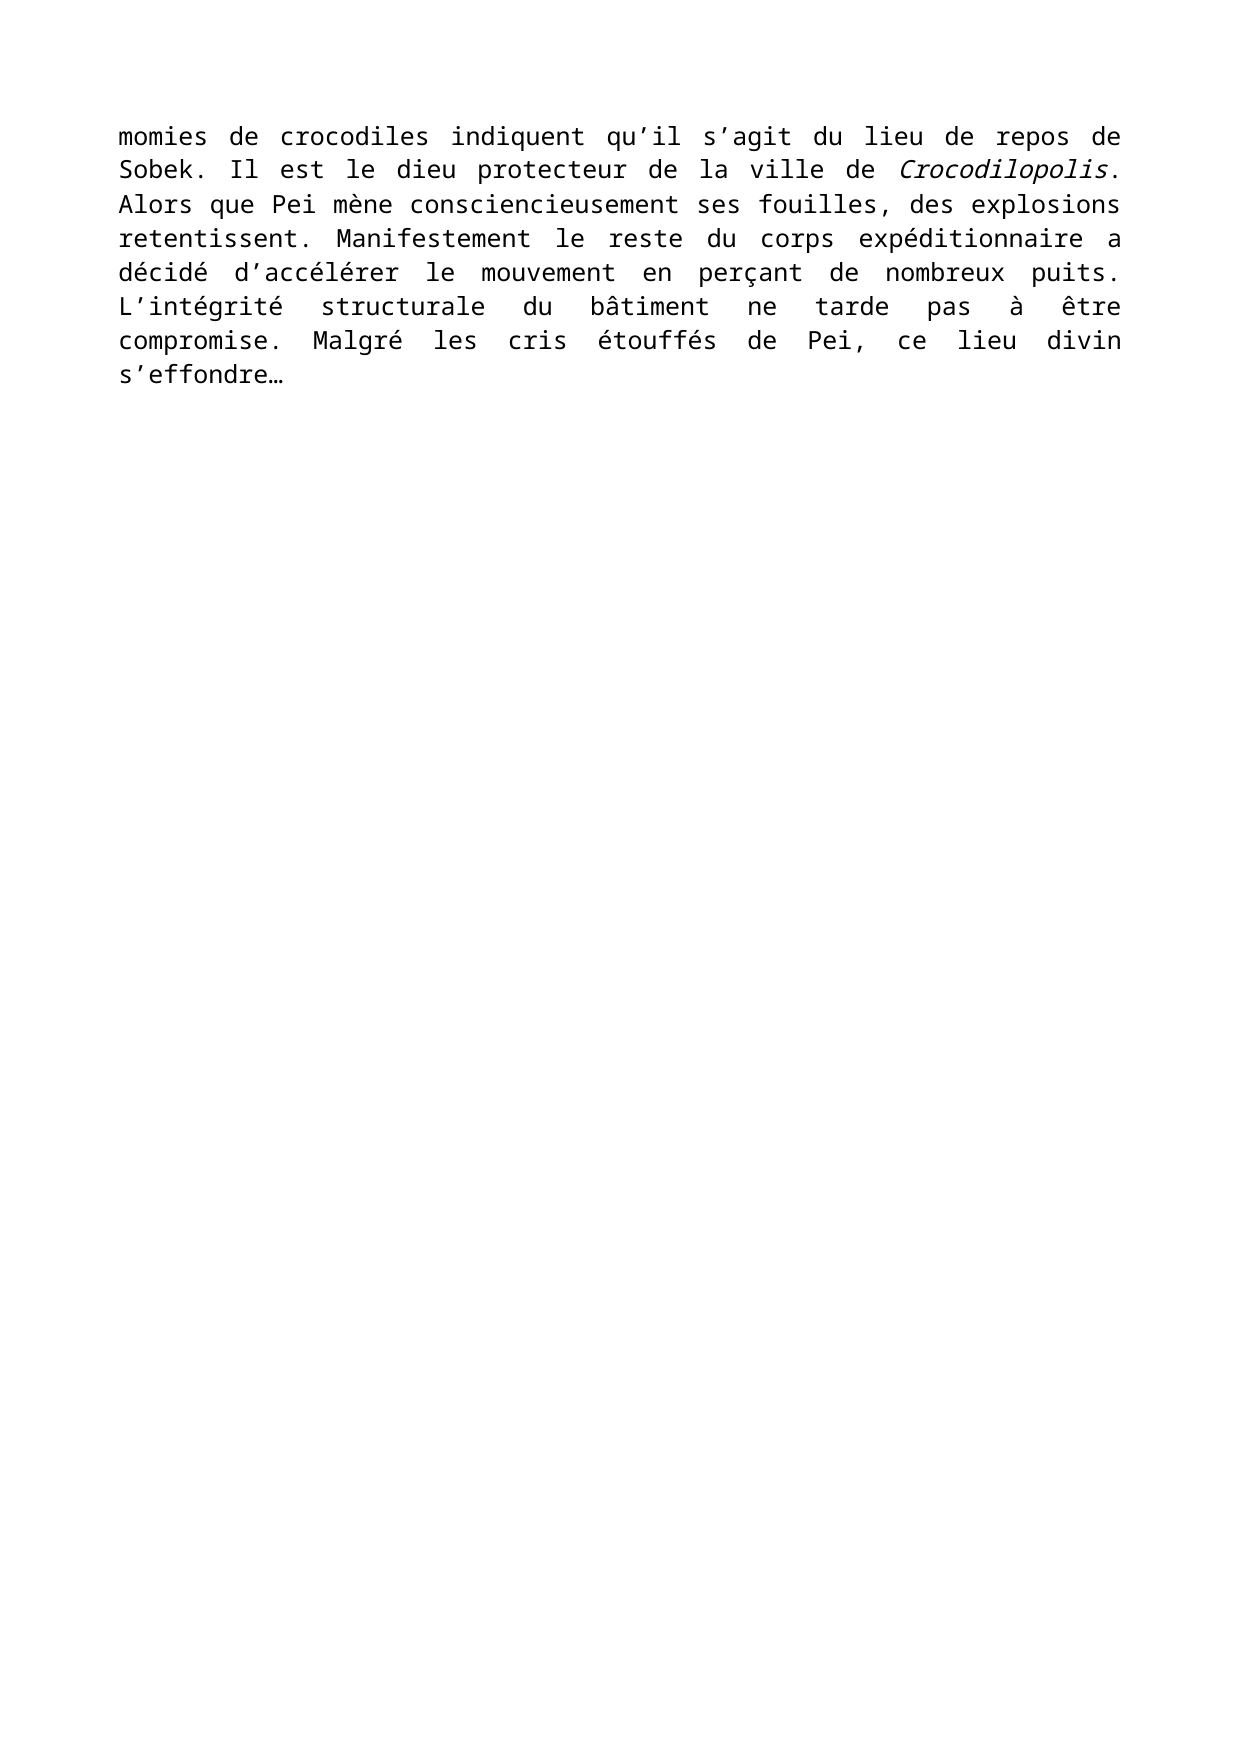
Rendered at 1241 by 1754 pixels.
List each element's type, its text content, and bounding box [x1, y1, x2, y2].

text momies de crocodiles indiquent qu’il s’agit du lieu de repos de Sobek. Il est le dieu protecteur de la ville de Crocodilopolis. Alors que Pei mène consciencieusement ses fouilles, des explosions retentissent. Manifestement le reste du corps expéditionnaire a décidé d’accélérer le mouvement en perçant de nombreux puits. L’intégrité structurale du bâtiment ne tarde pas à être compromise. Malgré les cris étouffés de Pei, ce lieu divin s’effondre… [118, 118, 1122, 391]
